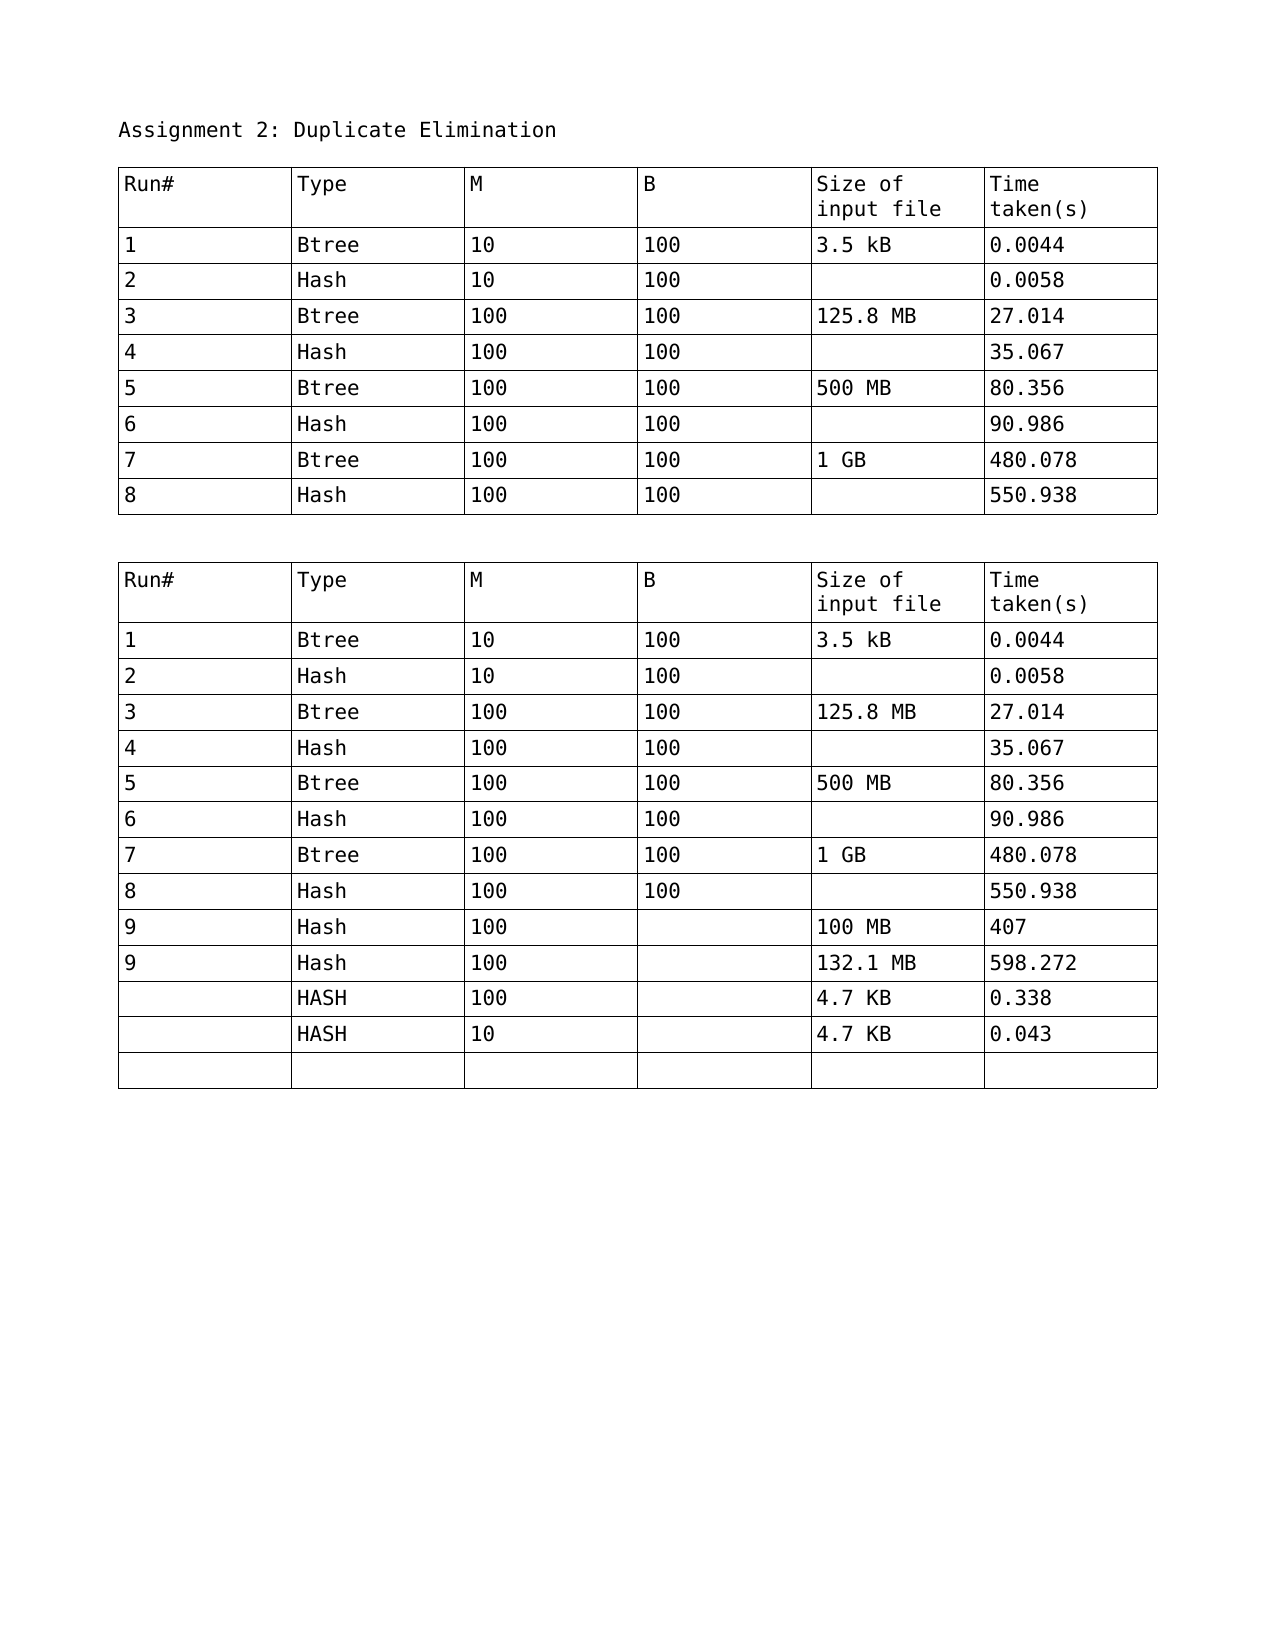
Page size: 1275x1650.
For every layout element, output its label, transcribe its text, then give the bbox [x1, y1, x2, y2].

table_cell 3 [119, 300, 291, 334]
table_cell [119, 1053, 291, 1088]
table_cell 0.0044 [985, 623, 1157, 658]
table_cell Btree [292, 300, 464, 334]
table_header B [638, 563, 811, 622]
table_cell 7 [119, 838, 291, 873]
table_cell 80.356 [985, 371, 1157, 406]
table_cell 3 [119, 695, 291, 730]
table_cell Hash [292, 946, 464, 981]
table_cell [465, 1053, 637, 1088]
table_cell 100 [465, 910, 637, 945]
table_cell Btree [292, 228, 464, 263]
table_cell Hash [292, 731, 464, 766]
table_cell 4.7 KB [812, 982, 984, 1016]
table_cell 6 [119, 802, 291, 837]
table_cell 100 [638, 695, 811, 730]
table_cell 100 [465, 443, 637, 478]
table_cell 35.067 [985, 335, 1157, 370]
table_cell Btree [292, 838, 464, 873]
table_cell 3.5 kB [812, 623, 984, 658]
table_cell [812, 1053, 984, 1088]
table_cell Btree [292, 767, 464, 801]
table_cell 80.356 [985, 767, 1157, 801]
table_cell 100 [638, 300, 811, 334]
table_cell [812, 874, 984, 909]
table_cell 480.078 [985, 838, 1157, 873]
table_cell 125.8 MB [812, 695, 984, 730]
table_cell 100 [638, 623, 811, 658]
table_cell 4 [119, 335, 291, 370]
table_cell Btree [292, 623, 464, 658]
table_cell 100 [465, 479, 637, 513]
table_header Time taken(s) [985, 168, 1157, 227]
table_cell 100 [465, 731, 637, 766]
text Assignment 2: Duplicate Elimination [118, 118, 1157, 142]
table_cell Hash [292, 659, 464, 694]
table_cell 100 [465, 838, 637, 873]
table_cell 100 [638, 264, 811, 298]
table_cell 407 [985, 910, 1157, 945]
table_cell Btree [292, 443, 464, 478]
table_cell 3.5 kB [812, 228, 984, 263]
table_cell HASH [292, 982, 464, 1016]
table_header Run# [119, 563, 291, 622]
table_cell 90.986 [985, 802, 1157, 837]
table_cell 5 [119, 371, 291, 406]
table_cell 0.338 [985, 982, 1157, 1016]
table_header Size of input file [812, 563, 984, 622]
table_cell 5 [119, 767, 291, 801]
table_cell [812, 659, 984, 694]
table_cell 1 [119, 623, 291, 658]
table_cell [119, 982, 291, 1016]
table_cell 0.0044 [985, 228, 1157, 263]
table_cell 100 [638, 802, 811, 837]
table_cell 10 [465, 659, 637, 694]
table_cell 100 [465, 874, 637, 909]
table_cell 100 [638, 838, 811, 873]
table_cell 10 [465, 228, 637, 263]
table_cell 4 [119, 731, 291, 766]
table_cell 0.0058 [985, 264, 1157, 298]
table_cell 90.986 [985, 407, 1157, 442]
table_cell 0.043 [985, 1017, 1157, 1052]
table_cell Hash [292, 910, 464, 945]
table_cell 1 [119, 228, 291, 263]
table_cell 100 [465, 767, 637, 801]
table_cell 27.014 [985, 695, 1157, 730]
table_cell [985, 1053, 1157, 1088]
table_cell [812, 407, 984, 442]
table_cell Hash [292, 264, 464, 298]
table_cell 100 [465, 371, 637, 406]
table_cell Hash [292, 802, 464, 837]
table_cell [638, 1017, 811, 1052]
table_header Type [292, 563, 464, 622]
table_cell Hash [292, 874, 464, 909]
table_cell 500 MB [812, 371, 984, 406]
table_cell 100 [465, 407, 637, 442]
table_cell [119, 1017, 291, 1052]
table_cell 550.938 [985, 874, 1157, 909]
table_cell [292, 1053, 464, 1088]
table_cell 7 [119, 443, 291, 478]
table_cell 8 [119, 479, 291, 513]
table_cell 100 [465, 335, 637, 370]
table_cell 100 [465, 802, 637, 837]
table_cell [638, 910, 811, 945]
table_cell 100 [638, 443, 811, 478]
table_cell [812, 802, 984, 837]
table_cell [638, 982, 811, 1016]
table_cell 100 [638, 767, 811, 801]
table_cell [812, 335, 984, 370]
table_cell 8 [119, 874, 291, 909]
table_cell [638, 946, 811, 981]
table_cell 100 MB [812, 910, 984, 945]
table_cell 0.0058 [985, 659, 1157, 694]
table_cell 100 [638, 731, 811, 766]
table_cell HASH [292, 1017, 464, 1052]
table_cell 125.8 MB [812, 300, 984, 334]
table_cell Hash [292, 335, 464, 370]
table_cell 100 [638, 371, 811, 406]
table_cell Btree [292, 371, 464, 406]
table_cell 100 [465, 946, 637, 981]
table_cell 100 [465, 300, 637, 334]
table_cell 100 [638, 335, 811, 370]
table_header Run# [119, 168, 291, 227]
table_cell Hash [292, 407, 464, 442]
table_cell 2 [119, 264, 291, 298]
table_cell Hash [292, 479, 464, 513]
table_cell 100 [465, 695, 637, 730]
table_cell 35.067 [985, 731, 1157, 766]
table_header Type [292, 168, 464, 227]
table_cell [638, 1053, 811, 1088]
table_cell 10 [465, 264, 637, 298]
table_cell 598.272 [985, 946, 1157, 981]
table_header Time taken(s) [985, 563, 1157, 622]
table_header M [465, 563, 637, 622]
table_header M [465, 168, 637, 227]
table_cell Btree [292, 695, 464, 730]
table_cell 10 [465, 1017, 637, 1052]
table_cell 9 [119, 910, 291, 945]
table_cell 550.938 [985, 479, 1157, 513]
table_cell 1 GB [812, 443, 984, 478]
table_header Size of input file [812, 168, 984, 227]
table_cell 100 [638, 659, 811, 694]
table_cell 4.7 KB [812, 1017, 984, 1052]
table_cell 10 [465, 623, 637, 658]
table_cell 100 [638, 407, 811, 442]
table_cell [812, 264, 984, 298]
table_cell 100 [638, 874, 811, 909]
table_cell 500 MB [812, 767, 984, 801]
table_cell 6 [119, 407, 291, 442]
table_cell 1 GB [812, 838, 984, 873]
table_cell 27.014 [985, 300, 1157, 334]
table_cell [812, 479, 984, 513]
table_cell 480.078 [985, 443, 1157, 478]
table_cell 9 [119, 946, 291, 981]
table_cell 100 [638, 479, 811, 513]
table_cell 132.1 MB [812, 946, 984, 981]
table_header B [638, 168, 811, 227]
table_cell 100 [465, 982, 637, 1016]
table_cell 100 [638, 228, 811, 263]
table_cell 2 [119, 659, 291, 694]
table_cell [812, 731, 984, 766]
